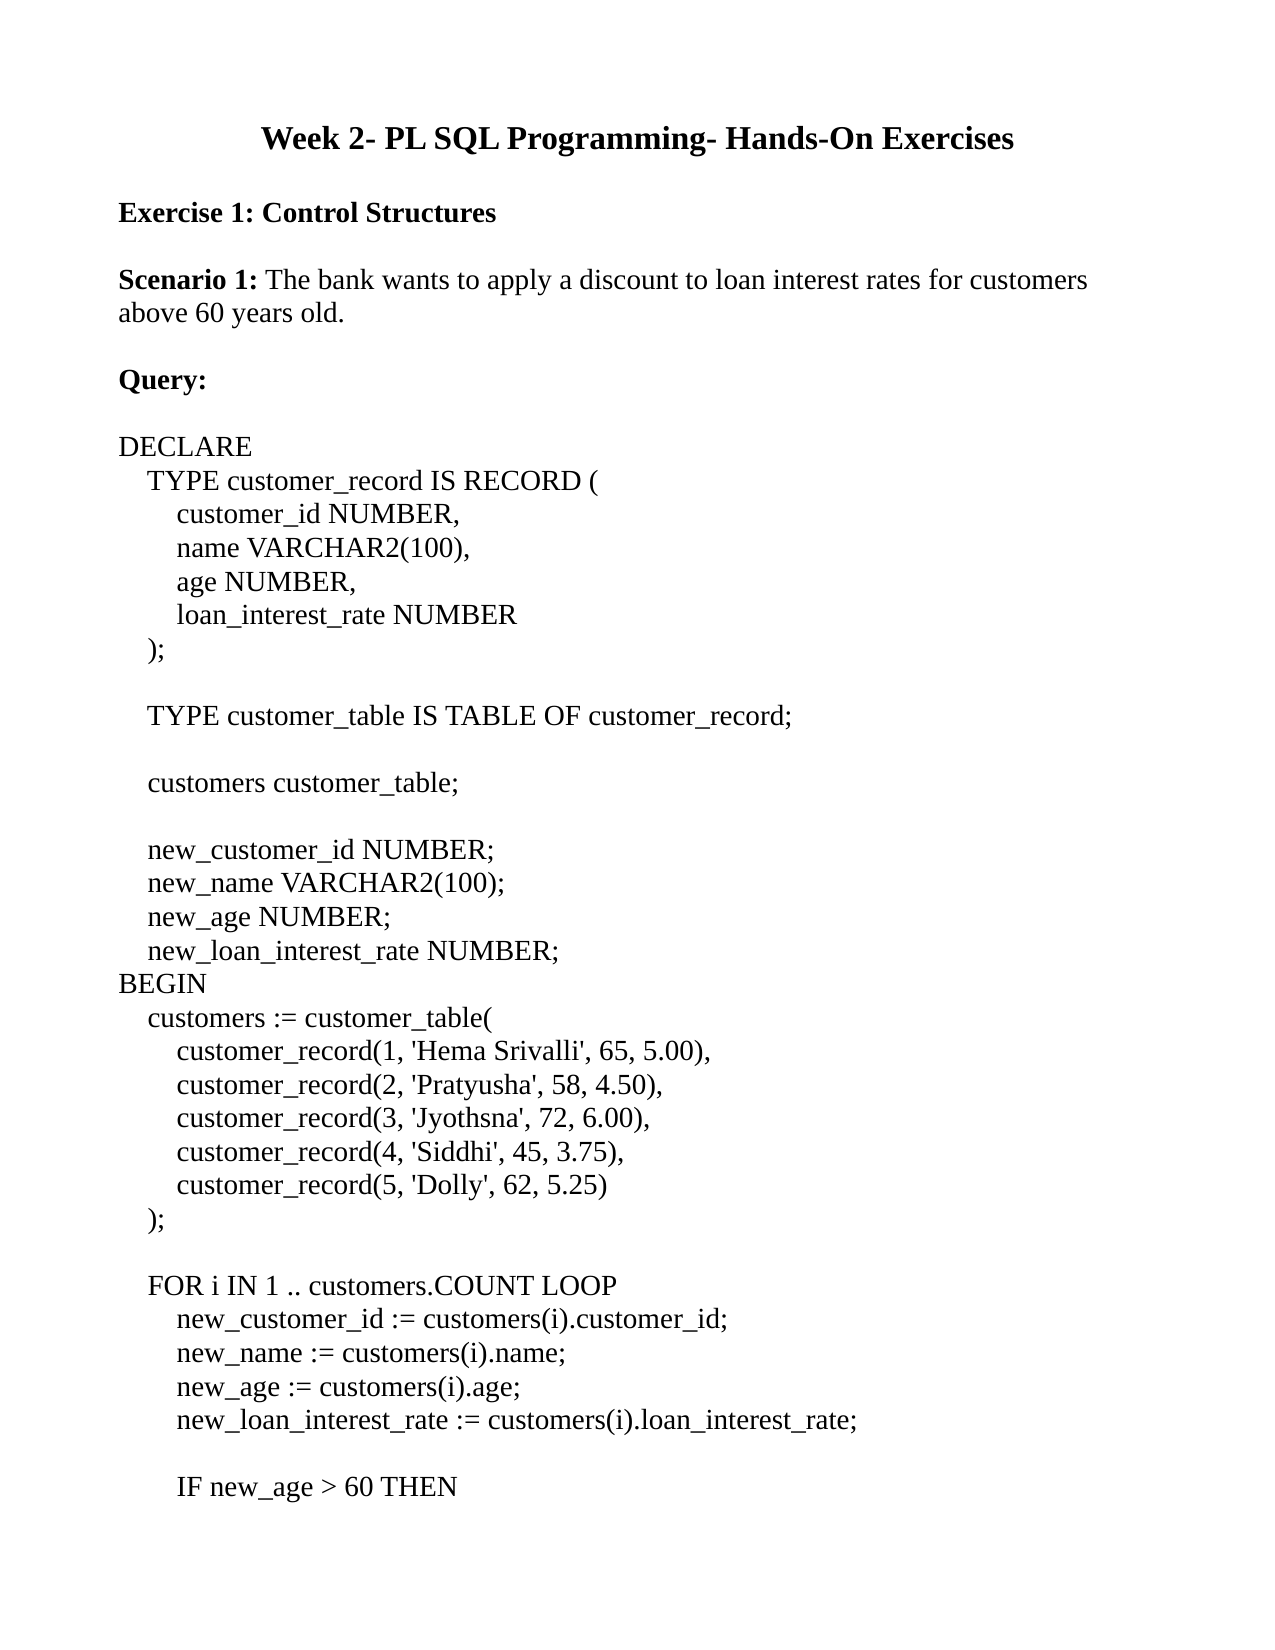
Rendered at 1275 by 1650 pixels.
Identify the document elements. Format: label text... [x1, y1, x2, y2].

text Week 2- PL SQL Programming- Hands-On Exercises [118, 118, 1157, 156]
text age NUMBER, [118, 564, 1157, 597]
text TYPE customer_table IS TABLE OF customer_record; [118, 698, 1157, 731]
text new_age NUMBER; [118, 899, 1157, 933]
text customer_record(2, 'Pratyusha', 58, 4.50), [118, 1067, 1157, 1100]
text customer_record(1, 'Hema Srivalli', 65, 5.00), [118, 1033, 1157, 1067]
text Query: [118, 362, 1157, 396]
text customers customer_table; [118, 765, 1157, 798]
text new_name := customers(i).name; [118, 1335, 1157, 1369]
text new_customer_id := customers(i).customer_id; [118, 1302, 1157, 1335]
text new_age := customers(i).age; [118, 1369, 1157, 1402]
text new_loan_interest_rate := customers(i).loan_interest_rate; [118, 1402, 1157, 1436]
text FOR i IN 1 .. customers.COUNT LOOP [118, 1268, 1157, 1302]
text customer_record(4, 'Siddhi', 45, 3.75), [118, 1134, 1157, 1167]
text customer_record(5, 'Dolly', 62, 5.25) [118, 1167, 1157, 1201]
text TYPE customer_record IS RECORD ( [118, 463, 1157, 497]
text name VARCHAR2(100), [118, 530, 1157, 564]
text DECLARE [118, 429, 1157, 463]
text customer_record(3, 'Jyothsna', 72, 6.00), [118, 1100, 1157, 1134]
text new_loan_interest_rate NUMBER; [118, 933, 1157, 966]
text new_customer_id NUMBER; [118, 832, 1157, 866]
text ); [118, 1201, 1157, 1234]
text customers := customer_table( [118, 1000, 1157, 1033]
text Scenario 1: The bank wants to apply a discount to loan interest rates for customers above 60 years old. [118, 262, 1157, 329]
text ); [118, 631, 1157, 664]
text Exercise 1: Control Structures [118, 195, 1157, 228]
text BEGIN [118, 966, 1157, 1000]
text IF new_age > 60 THEN [118, 1469, 1157, 1503]
text new_name VARCHAR2(100); [118, 866, 1157, 899]
text loan_interest_rate NUMBER [118, 597, 1157, 631]
text customer_id NUMBER, [118, 497, 1157, 530]
